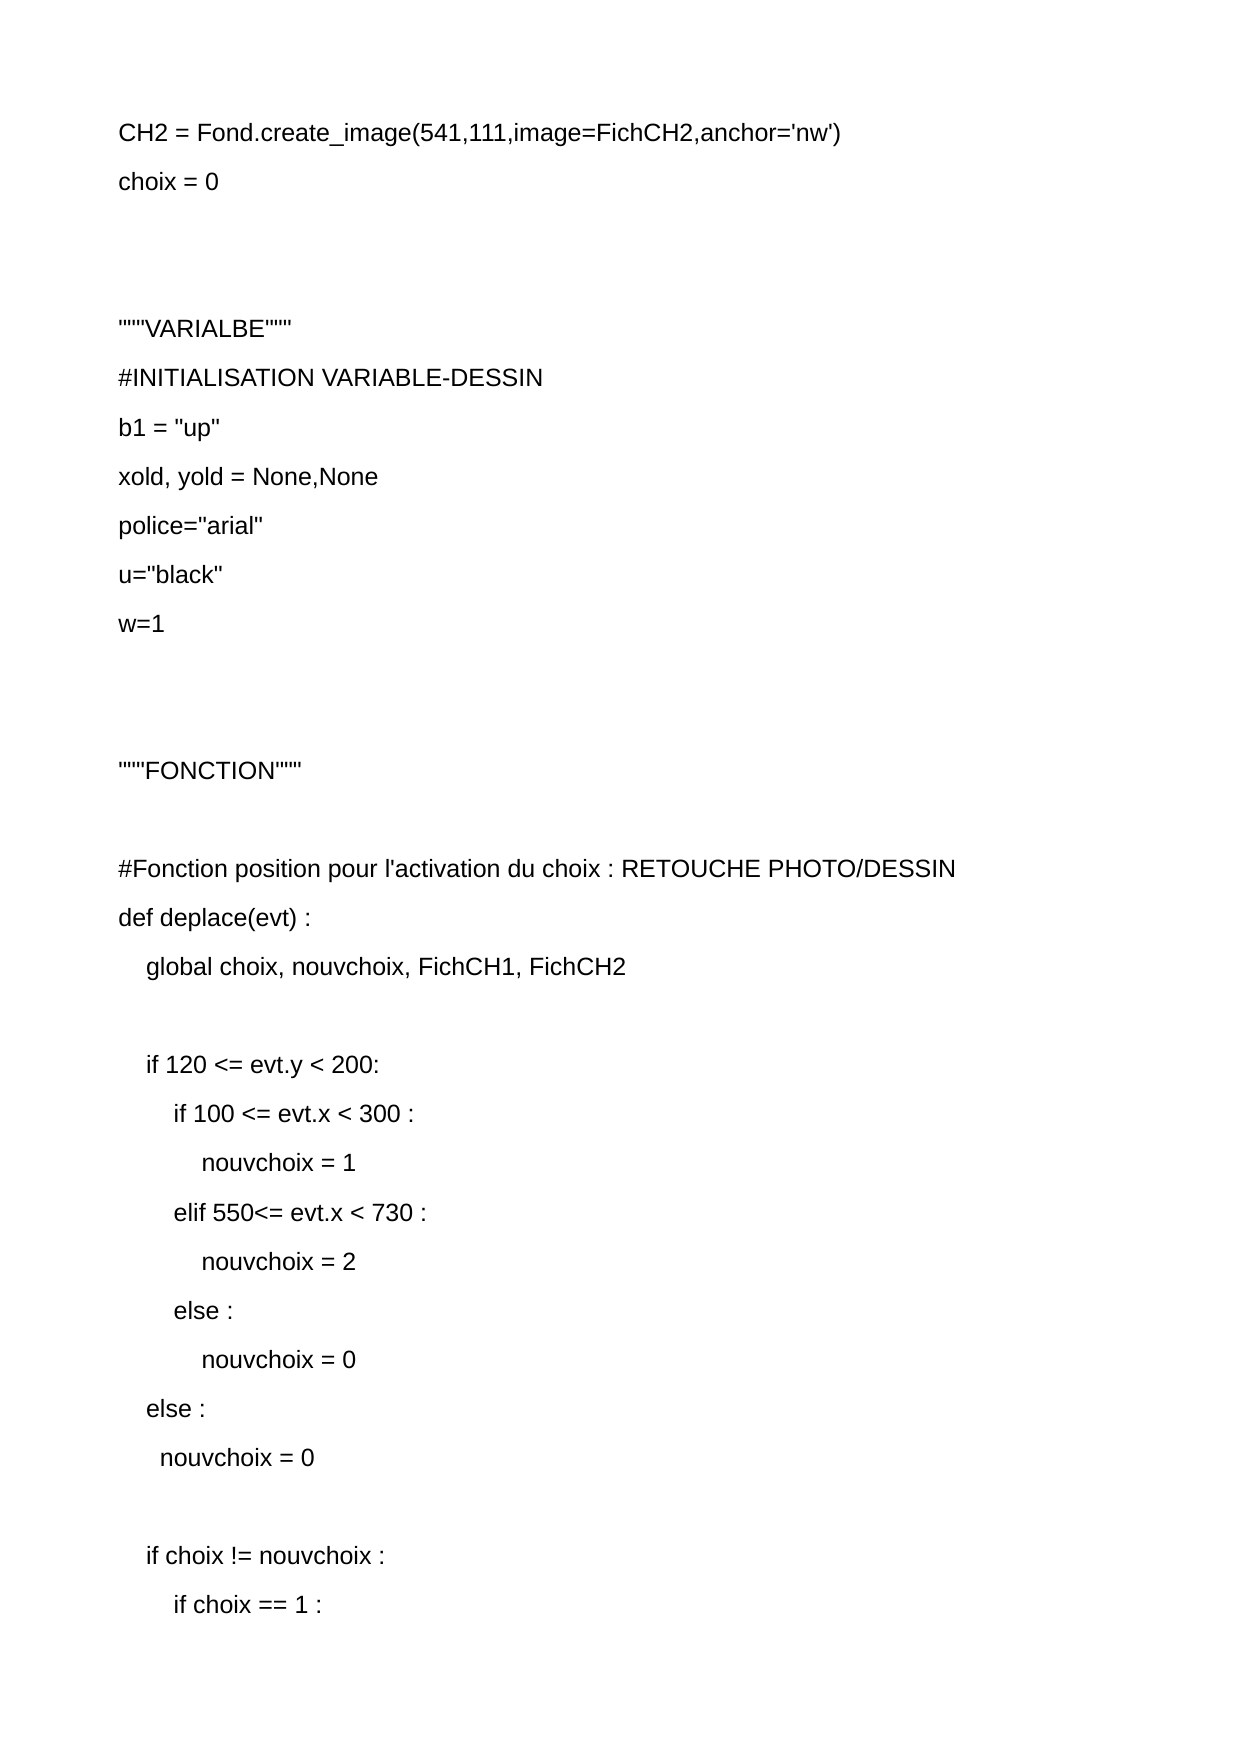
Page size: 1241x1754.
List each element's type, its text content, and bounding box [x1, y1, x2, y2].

text #Fonction position pour l'activation du choix : RETOUCHE PHOTO/DESSIN [118, 854, 1122, 883]
text police="arial" [118, 511, 1122, 539]
text #INITIALISATION VARIABLE-DESSIN [118, 363, 1122, 392]
text global choix, nouvchoix, FichCH1, FichCH2 [118, 952, 1122, 981]
text b1 = "up" [118, 412, 1122, 441]
text xold, yold = None,None [118, 462, 1122, 490]
text nouvchoix = 0 [118, 1443, 1122, 1472]
text CH2 = Fond.create_image(541,111,image=FichCH2,anchor='nw') [118, 118, 1122, 147]
text nouvchoix = 0 [118, 1345, 1122, 1373]
text if 100 <= evt.x < 300 : [118, 1099, 1122, 1128]
text elif 550<= evt.x < 730 : [118, 1197, 1122, 1226]
text """FONCTION""" [118, 756, 1122, 785]
text """VARIALBE""" [118, 314, 1122, 343]
text if choix == 1 : [118, 1590, 1122, 1619]
text def deplace(evt) : [118, 903, 1122, 932]
text if choix != nouvchoix : [118, 1541, 1122, 1570]
text else : [118, 1296, 1122, 1324]
text nouvchoix = 2 [118, 1247, 1122, 1275]
text else : [118, 1394, 1122, 1422]
text u="black" [118, 560, 1122, 588]
text if 120 <= evt.y < 200: [118, 1050, 1122, 1079]
text w=1 [118, 609, 1122, 637]
text choix = 0 [118, 167, 1122, 196]
text nouvchoix = 1 [118, 1148, 1122, 1177]
